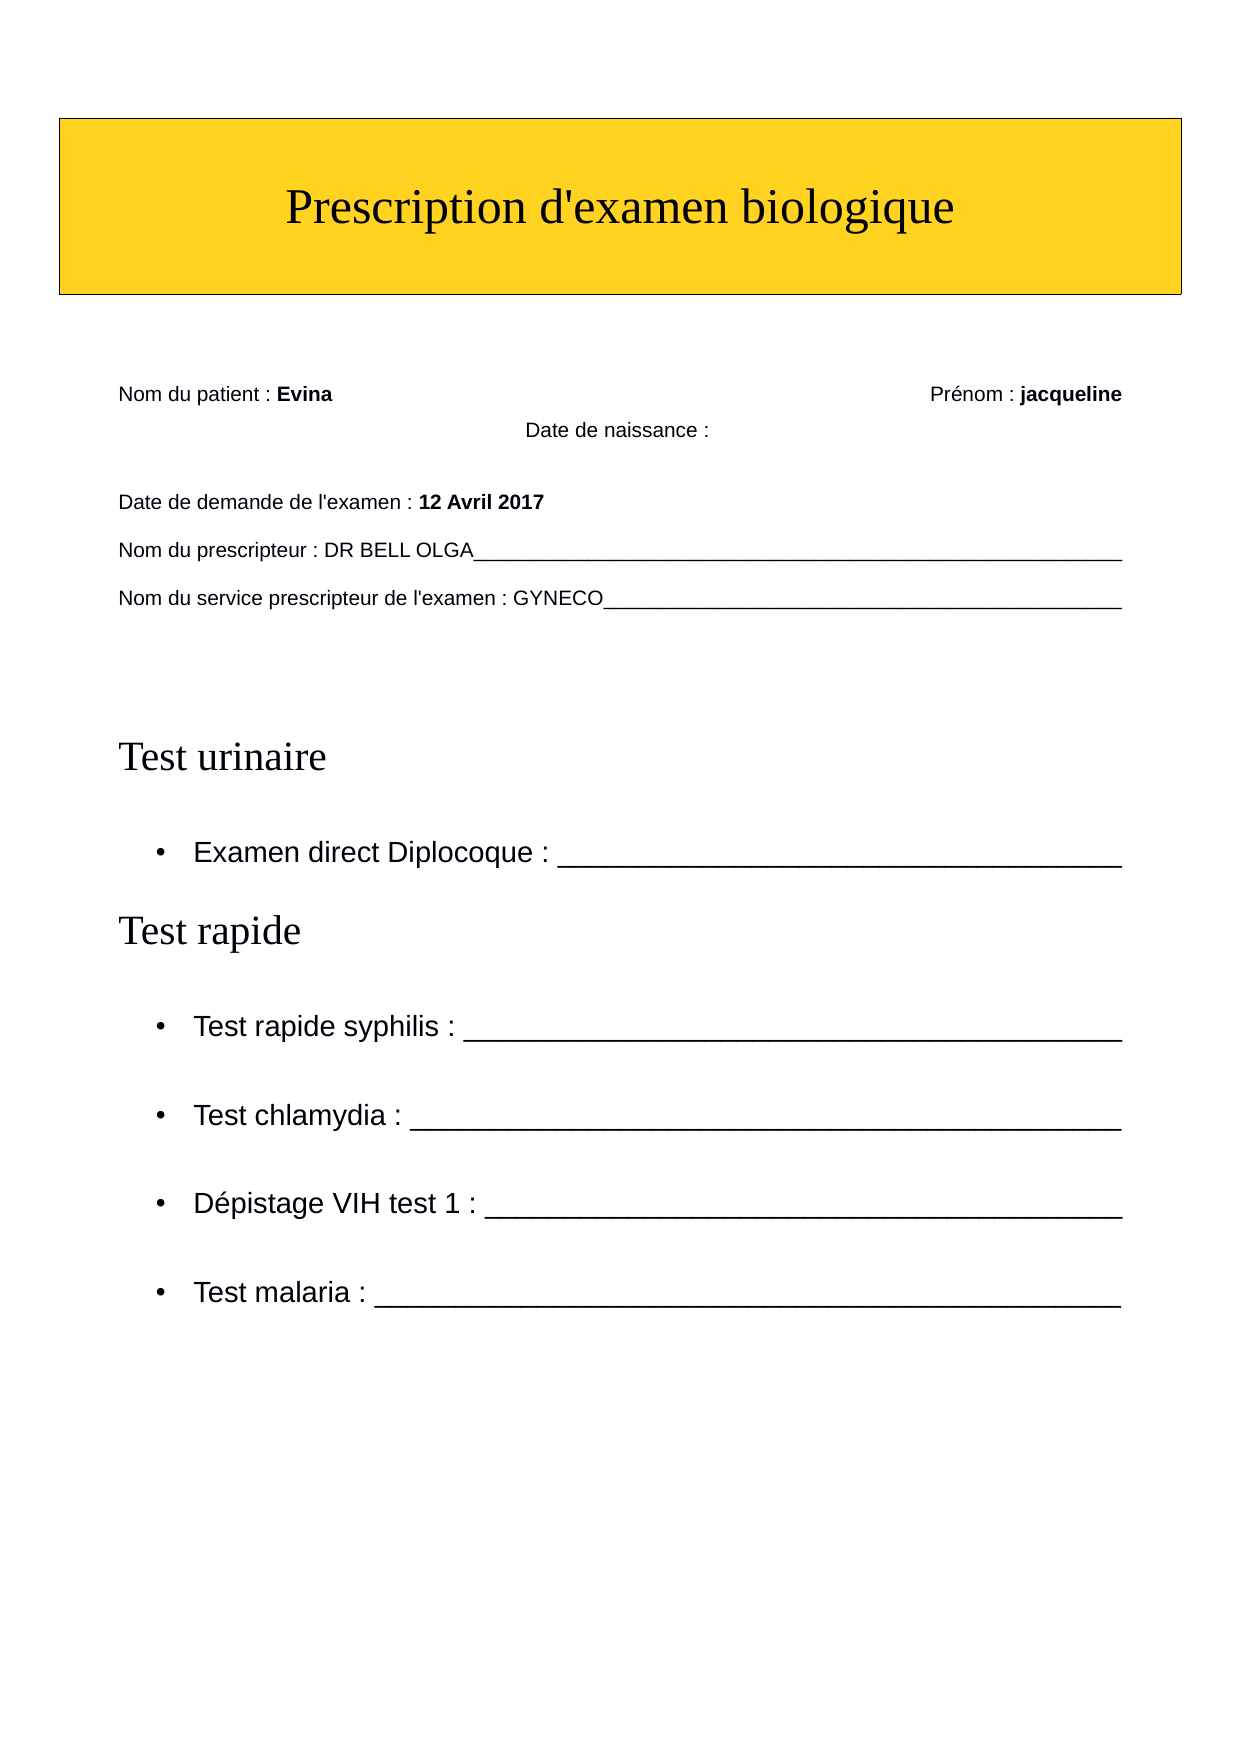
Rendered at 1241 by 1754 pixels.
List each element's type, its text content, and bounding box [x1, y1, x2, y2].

list Dépistage VIH test 1 : [156, 1143, 1122, 1231]
subtitle Test urinaire [118, 731, 1122, 779]
list Test malaria : [156, 1231, 1122, 1320]
list Test rapide syphilis : [156, 966, 1122, 1054]
list Examen direct Diplocoque : [156, 792, 1122, 880]
text Date de naissance : [118, 418, 1122, 442]
text Nom du patient : Evina Prénom : jacqueline [118, 382, 1122, 406]
text Nom du service prescripteur de l'examen : GYNECO [118, 585, 1122, 609]
text Nom du prescripteur : DR BELL OLGA [118, 537, 1122, 561]
subtitle Test rapide [118, 905, 1122, 953]
subtitle Prescription d'examen biologique [60, 119, 1181, 294]
list Test chlamydia : [156, 1054, 1122, 1143]
text Date de demande de l'examen : 12 Avril 2017 [118, 489, 1122, 513]
